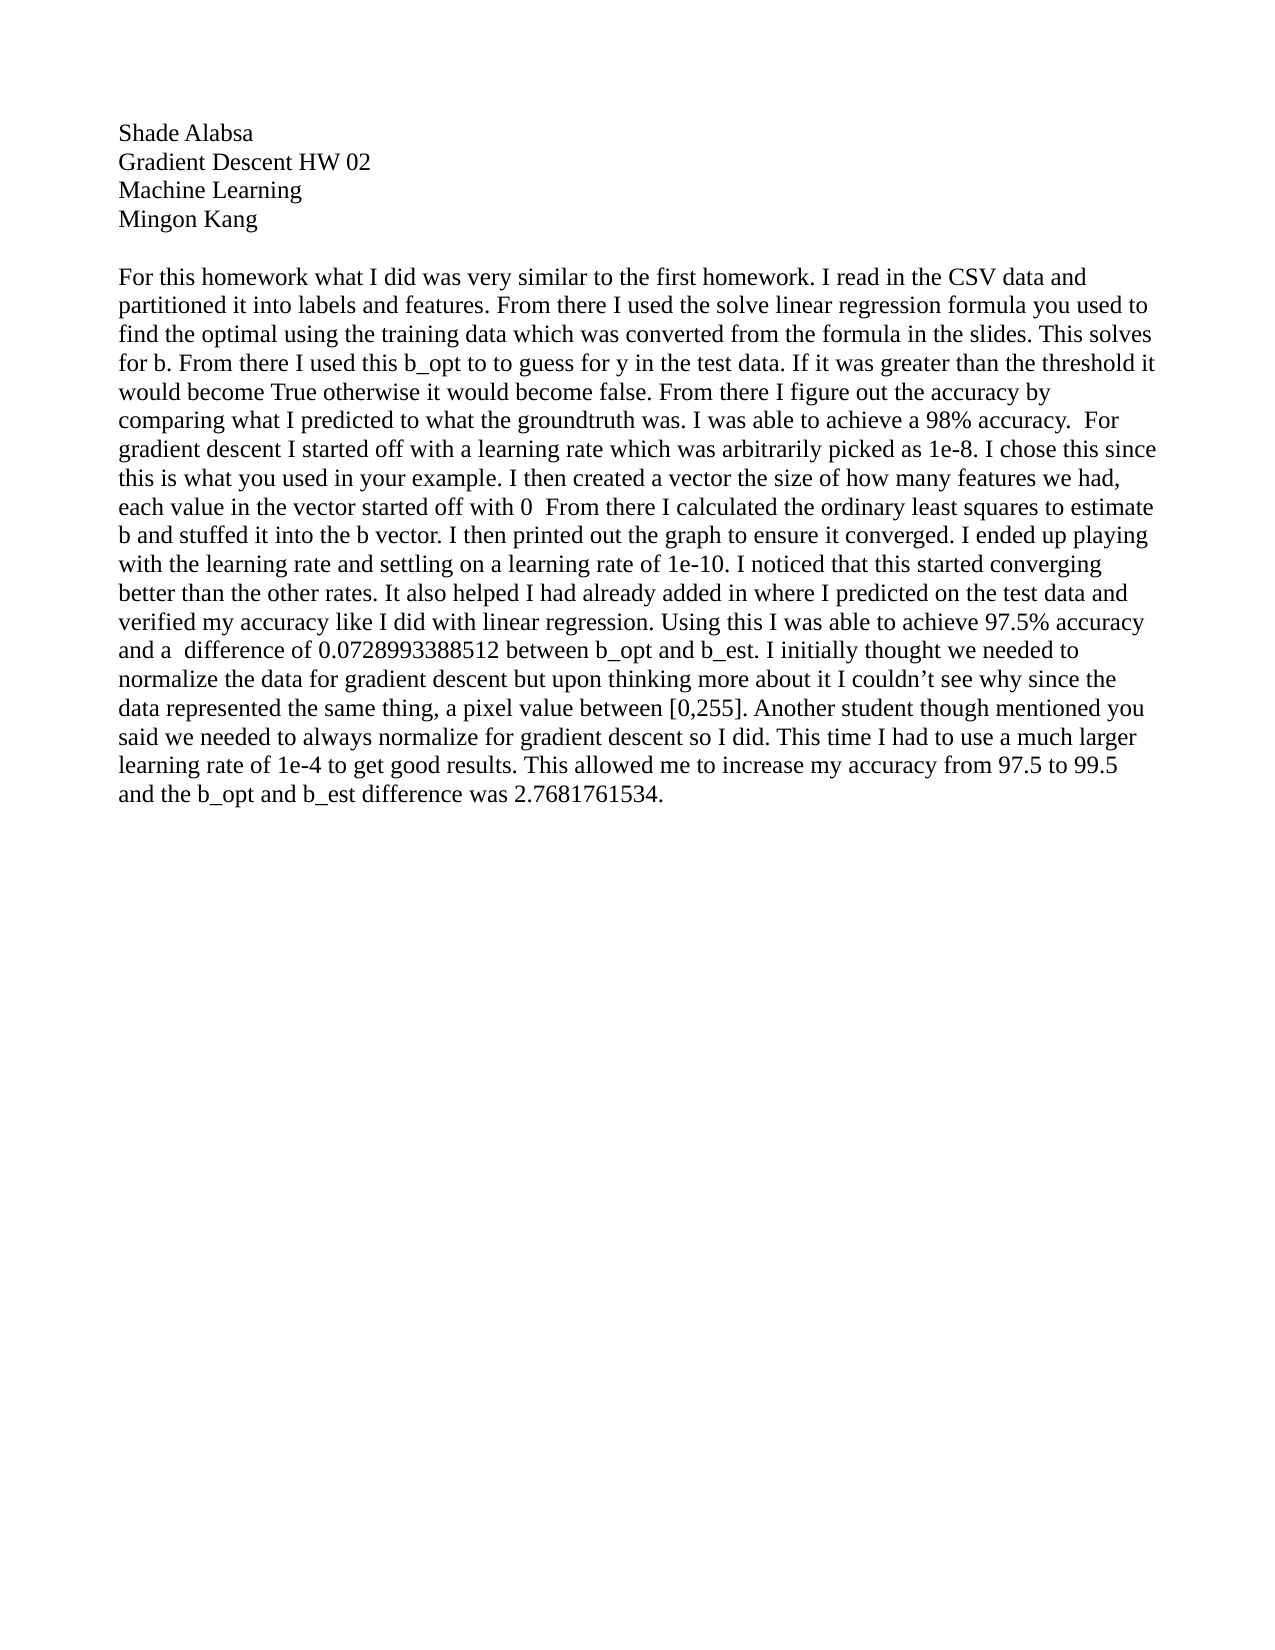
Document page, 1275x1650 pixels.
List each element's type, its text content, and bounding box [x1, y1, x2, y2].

text Gradient Descent HW 02 [118, 147, 1157, 176]
text Mingon Kang [118, 204, 1157, 233]
text Shade Alabsa [118, 118, 1157, 147]
text For this homework what I did was very similar to the first homework. I read in the CSV data and partitioned it into labels and features. From there I used the solve linear regression formula you used to find the optimal using the training data which was converted from the formula in the slides. This solves for b. From there I used this b_opt to to guess for y in the test data. If it was greater than the threshold it would become True otherwise it would become false. From there I figure out the accuracy by comparing what I predicted to what the groundtruth was. I was able to achieve a 98% accuracy. For gradient descent I started off with a learning rate which was arbitrarily picked as 1e-8. I chose this since this is what you used in your example. I then created a vector the size of how many features we had, each value in the vector started off with 0 From there I calculated the ordinary least squares to estimate b and stuffed it into the b vector. I then printed out the graph to ensure it converged. I ended up playing with the learning rate and settling on a learning rate of 1e-10. I noticed that this started converging better than the other rates. It also helped I had already added in where I predicted on the test data and verified my accuracy like I did with linear regression. Using this I was able to achieve 97.5% accuracy and a difference of 0.0728993388512 between b_opt and b_est. I initially thought we needed to normalize the data for gradient descent but upon thinking more about it I couldn’t see why since the data represented the same thing, a pixel value between [0,255]. Another student though mentioned you said we needed to always normalize for gradient descent so I did. This time I had to use a much larger learning rate of 1e-4 to get good results. This allowed me to increase my accuracy from 97.5 to 99.5 and the b_opt and b_est difference was 2.7681761534. [118, 262, 1157, 808]
text Machine Learning [118, 176, 1157, 204]
